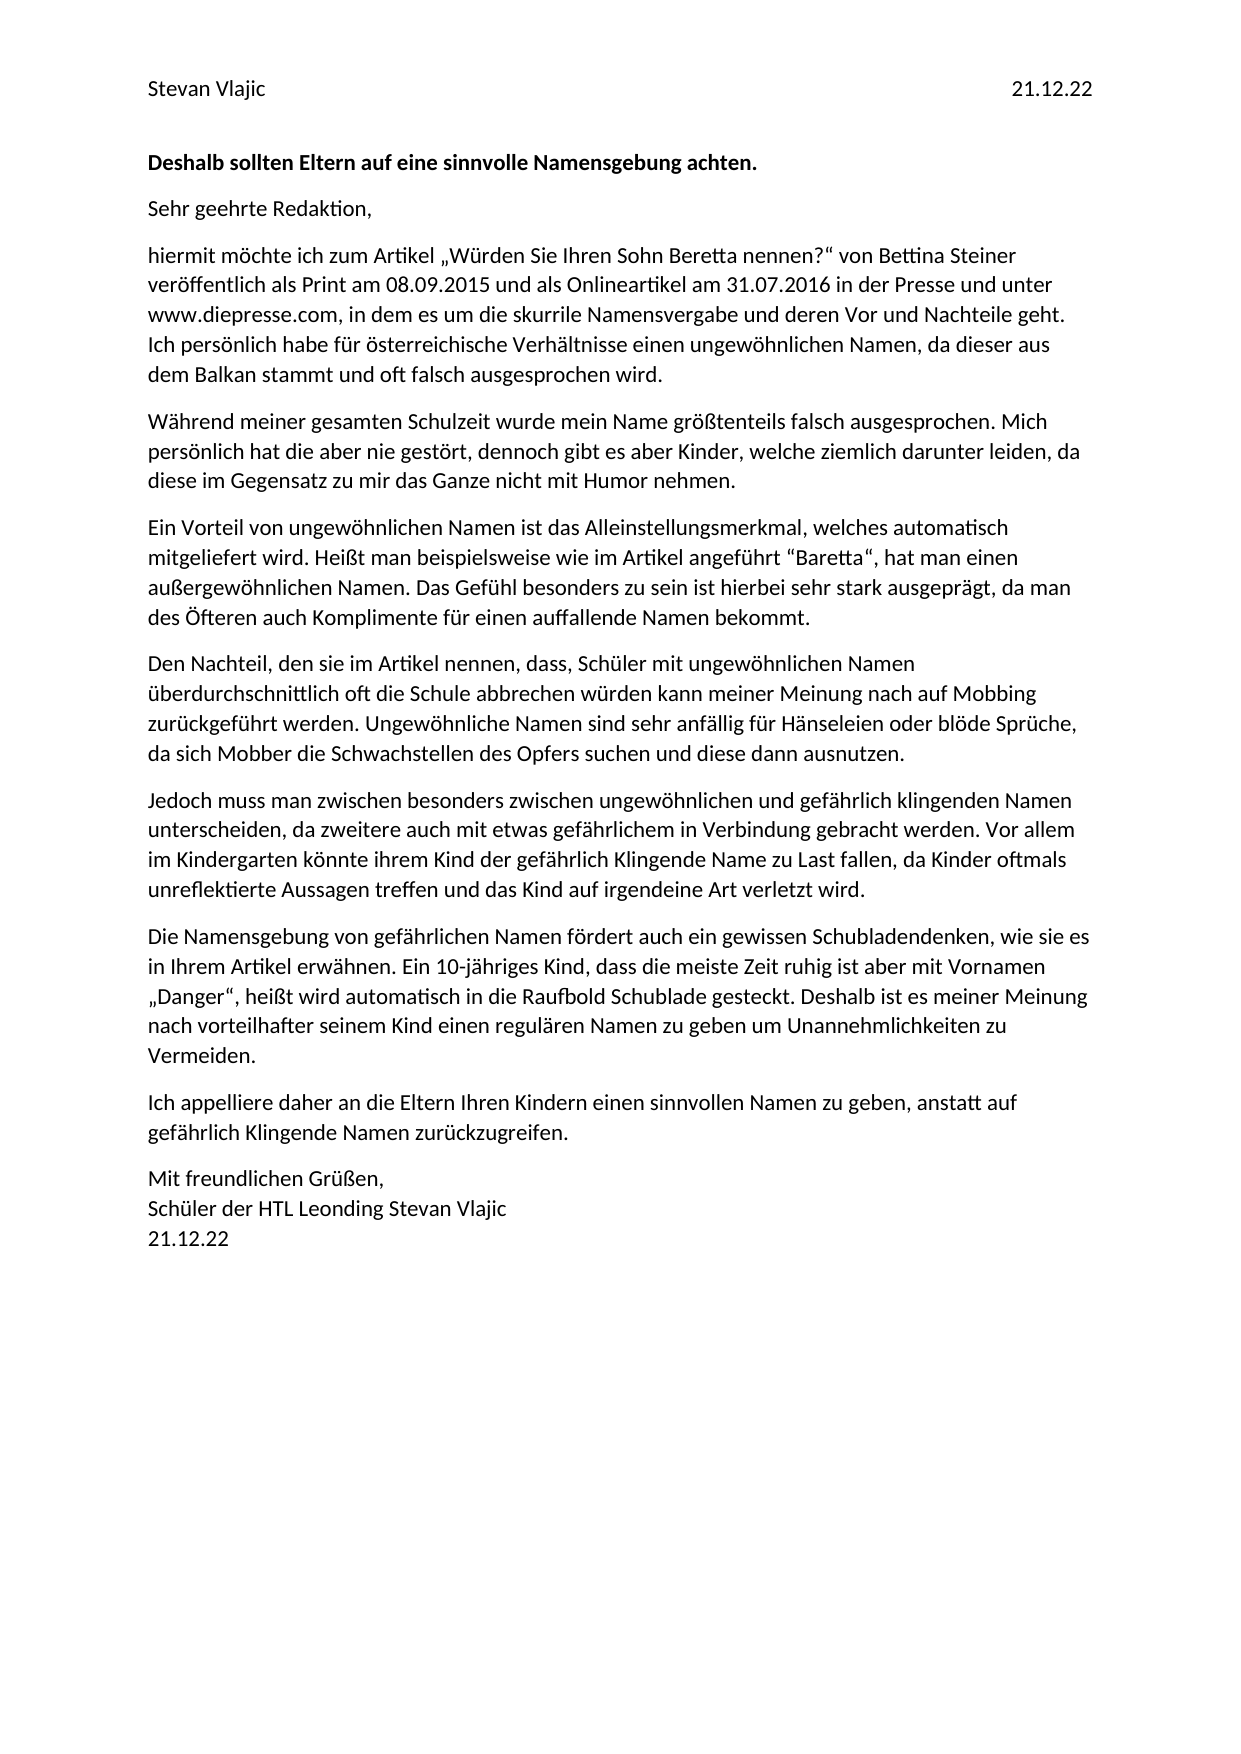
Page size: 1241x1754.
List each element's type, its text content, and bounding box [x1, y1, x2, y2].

text Jedoch muss man zwischen besonders zwischen ungewöhnlichen und gefährlich klingenden Namen unterscheiden, da zweitere auch mit etwas gefährlichem in Verbindung gebracht werden. Vor allem im Kindergarten könnte ihrem Kind der gefährlich Klingende Name zu Last fallen, da Kinder oftmals unreflektierte Aussagen treffen und das Kind auf irgendeine Art verletzt wird. [148, 786, 1093, 903]
text Mit freundlichen Grüßen, [148, 1164, 1093, 1193]
text Während meiner gesamten Schulzeit wurde mein Name größtenteils falsch ausgesprochen. Mich persönlich hat die aber nie gestört, dennoch gibt es aber Kinder, welche ziemlich darunter leiden, da diese im Gegensatz zu mir das Ganze nicht mit Humor nehmen. [148, 407, 1093, 495]
text Deshalb sollten Eltern auf eine sinnvolle Namensgebung achten. [148, 148, 1093, 176]
text 21.12.22 [148, 1224, 1093, 1252]
text Die Namensgebung von gefährlichen Namen fördert auch ein gewissen Schubladendenken, wie sie es in Ihrem Artikel erwähnen. Ein 10-jähriges Kind, dass die meiste Zeit ruhig ist aber mit Vornamen „Danger“, heißt wird automatisch in die Raufbold Schublade gesteckt. Deshalb ist es meiner Meinung nach vorteilhafter seinem Kind einen regulären Namen zu geben um Unannehmlichkeiten zu Vermeiden. [148, 922, 1093, 1069]
text Den Nachteil, den sie im Artikel nennen, dass, Schüler mit ungewöhnlichen Namen überdurchschnittlich oft die Schule abbrechen würden kann meiner Meinung nach auf Mobbing zurückgeführt werden. Ungewöhnliche Namen sind sehr anfällig für Hänseleien oder blöde Sprüche, da sich Mobber die Schwachstellen des Opfers suchen und diese dann ausnutzen. [148, 649, 1093, 767]
text Sehr geehrte Redaktion, [148, 194, 1093, 222]
text Ein Vorteil von ungewöhnlichen Namen ist das Alleinstellungsmerkmal, welches automatisch mitgeliefert wird. Heißt man beispielsweise wie im Artikel angeführt “Baretta“, hat man einen außergewöhnlichen Namen. Das Gefühl besonders zu sein ist hierbei sehr stark ausgeprägt, da man des Öfteren auch Komplimente für einen auffallende Namen bekommt. [148, 513, 1093, 631]
text Ich appelliere daher an die Eltern Ihren Kindern einen sinnvollen Namen zu geben, anstatt auf gefährlich Klingende Namen zurückzugreifen. [148, 1088, 1093, 1146]
text Schüler der HTL Leonding Stevan Vlajic [148, 1194, 1093, 1222]
text hiermit möchte ich zum Artikel „Würden Sie Ihren Sohn Beretta nennen?“ von Bettina Steiner veröffentlich als Print am 08.09.2015 und als Onlineartikel am 31.07.2016 in der Presse und unter www.diepresse.com, in dem es um die skurrile Namensvergabe und deren Vor und Nachteile geht. Ich persönlich habe für österreichische Verhältnisse einen ungewöhnlichen Namen, da dieser aus dem Balkan stammt und oft falsch ausgesprochen wird. [148, 241, 1093, 388]
